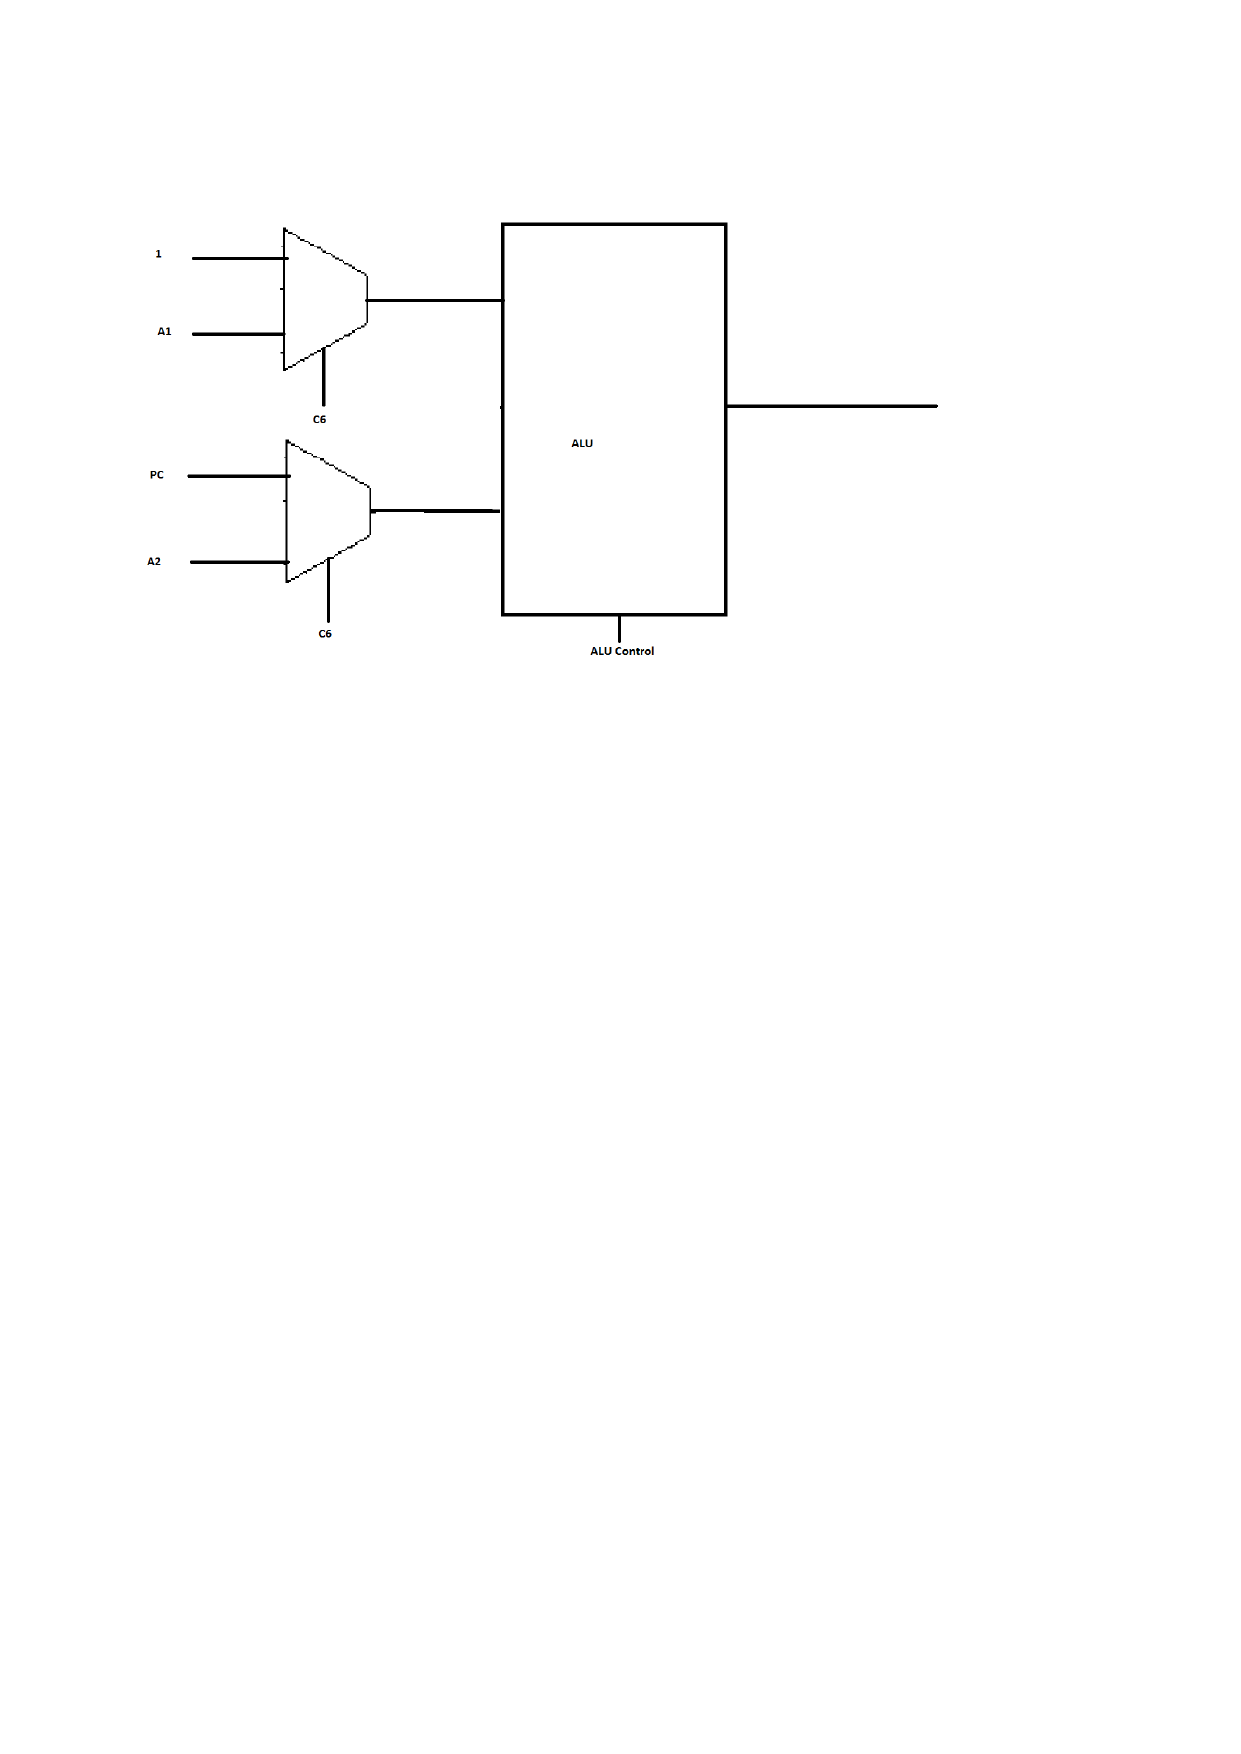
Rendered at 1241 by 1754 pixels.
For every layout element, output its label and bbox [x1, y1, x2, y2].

picture [118, 118, 1123, 679]
